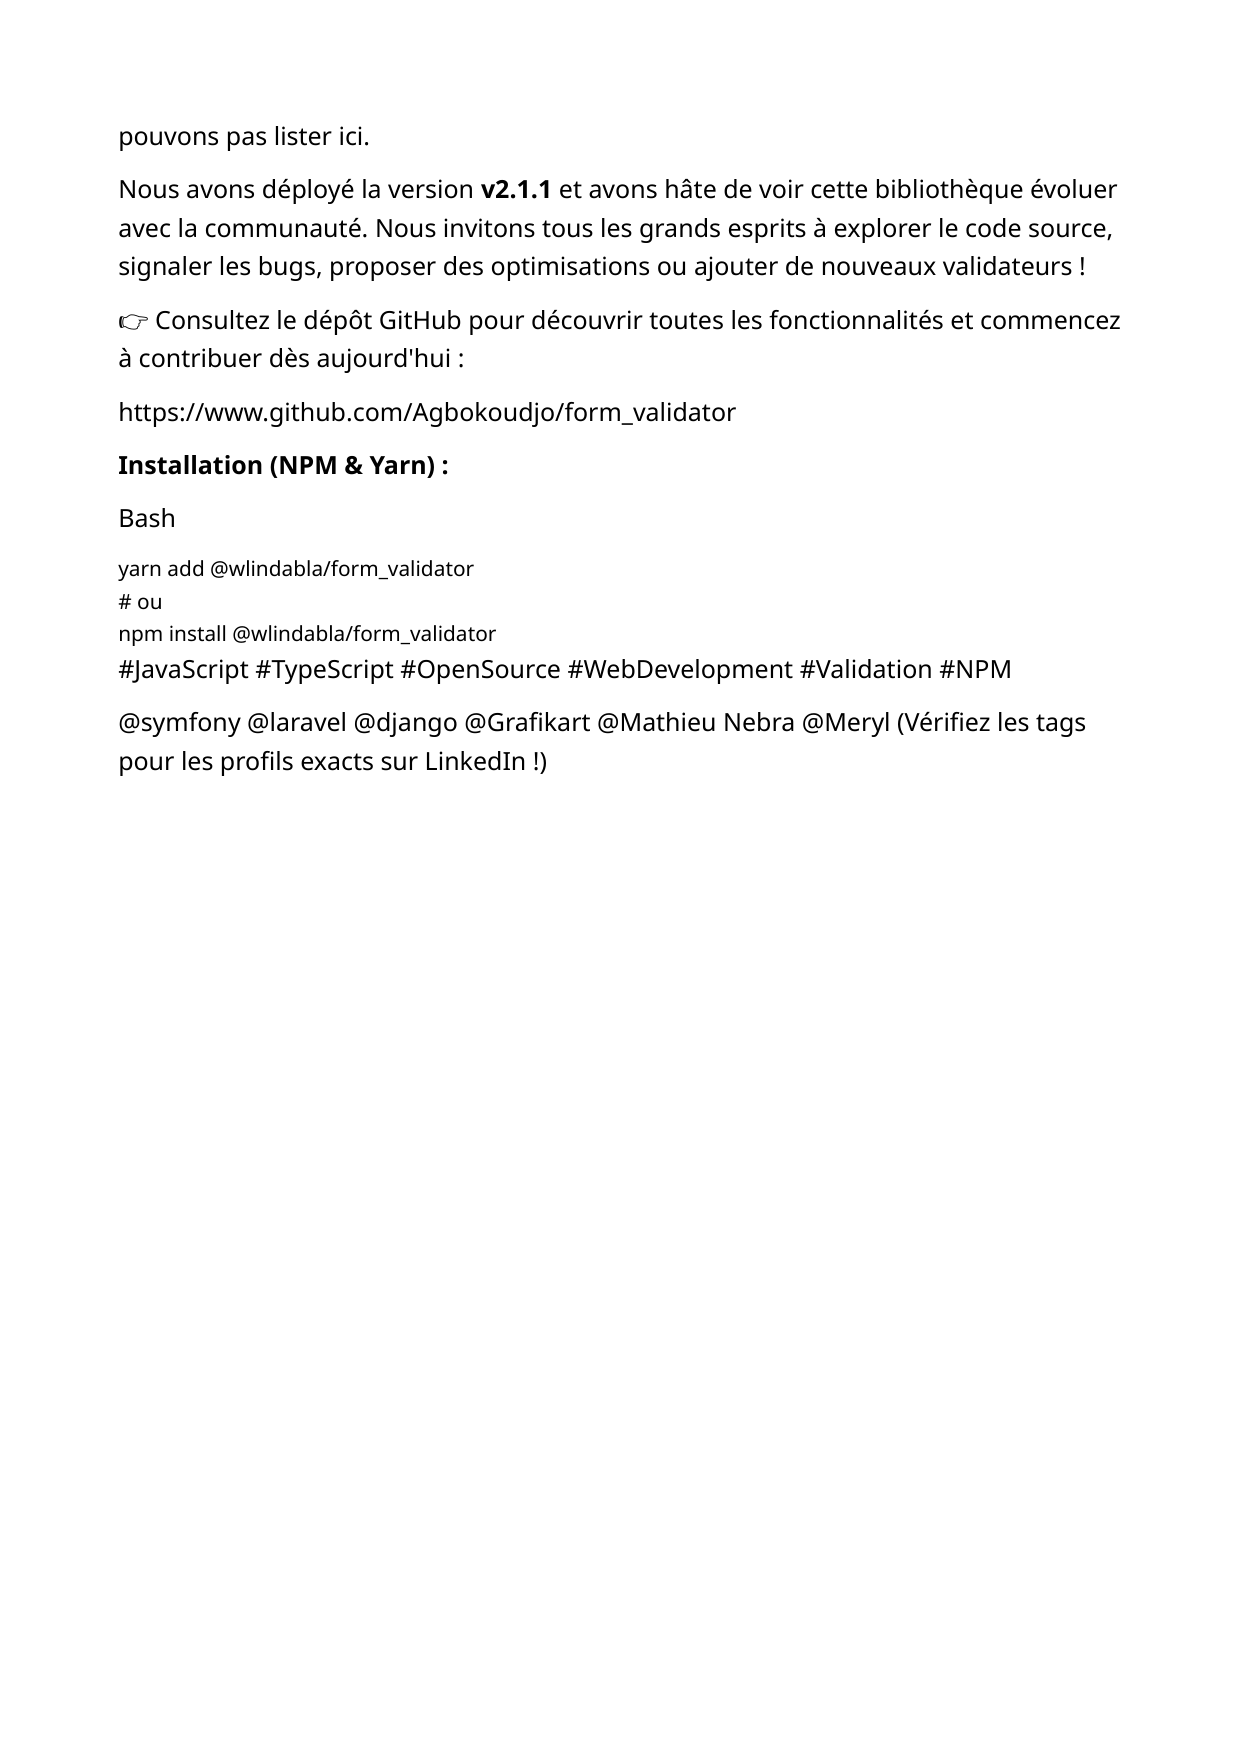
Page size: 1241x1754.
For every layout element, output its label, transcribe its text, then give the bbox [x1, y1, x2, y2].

text npm install @wlindabla/form_validator [118, 619, 1122, 648]
text https://www.github.com/Agbokoudjo/form_validator [118, 394, 1122, 428]
text yarn add @wlindabla/form_validator [118, 554, 1122, 583]
text Bash [118, 501, 1122, 535]
text @symfony @laravel @django @Grafikart @Mathieu Nebra @Meryl (Vérifiez les tags pour les profils exacts sur LinkedIn !) [118, 705, 1122, 778]
text Nous avons déployé la version v2.1.1 et avons hâte de voir cette bibliothèque évoluer avec la communauté. Nous invitons tous les grands esprits à explorer le code source, signaler les bugs, proposer des optimisations ou ajouter de nouveaux validateurs ! [118, 171, 1122, 283]
text pouvons pas lister ici. [118, 118, 1122, 152]
text Installation (NPM & Yarn) : [118, 448, 1122, 482]
text 👉 Consultez le dépôt GitHub pour découvrir toutes les fonctionnalités et commencez à contribuer dès aujourd'hui : [118, 302, 1122, 375]
text #JavaScript #TypeScript #OpenSource #WebDevelopment #Validation #NPM [118, 652, 1122, 686]
text # ou [118, 587, 1122, 615]
